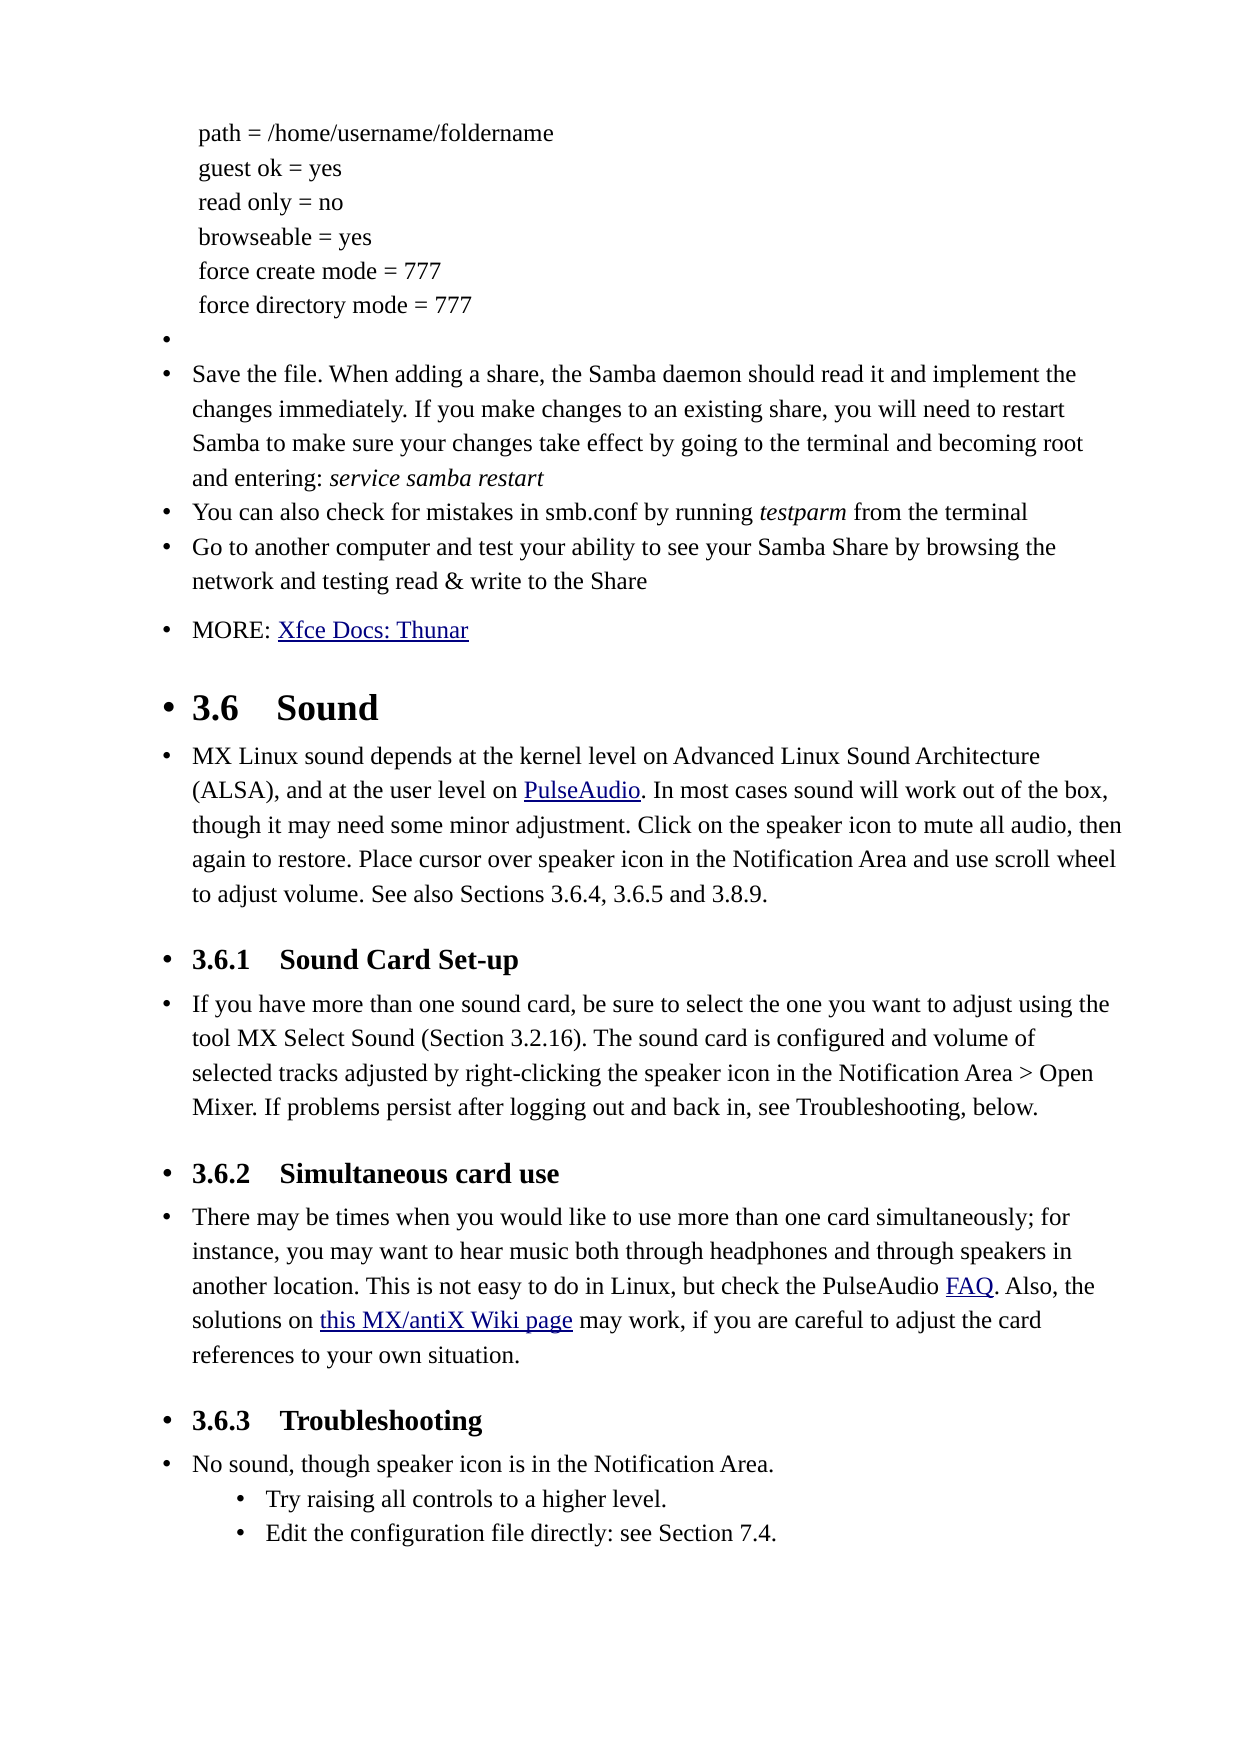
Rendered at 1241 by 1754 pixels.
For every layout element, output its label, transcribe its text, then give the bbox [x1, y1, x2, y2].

subtitle 3.6.3 Troubleshooting [162, 1403, 1122, 1437]
list If you have more than one sound card, be sure to select the one you want to adjust using the tool MX Select Sound (Section 3.2.16). The sound card is configured and volume of selected tracks adjusted by right-clicking the speaker icon in the Notification Area > Open Mixer. If problems persist after logging out and back in, see Troubleshooting, below. [162, 989, 1122, 1121]
list No sound, though speaker icon is in the Notification Area. [162, 1449, 1122, 1478]
list path = /home/username/foldername [162, 118, 1122, 147]
list MORE: Xfce Docs: Thunar [162, 615, 1122, 644]
list browseable = yes [162, 222, 1122, 250]
list You can also check for mistakes in smb.conf by running testparm from the terminal [162, 497, 1122, 526]
list force create mode = 777 [162, 256, 1122, 285]
subtitle 3.6 Sound [162, 685, 1122, 728]
list guest ok = yes [162, 153, 1122, 181]
subtitle 3.6.1 Sound Card Set-up [162, 942, 1122, 976]
list Save the file. When adding a share, the Samba daemon should read it and implement the changes immediately. If you make changes to an existing share, you will need to restart Samba to make sure your changes take effect by going to the terminal and becoming root and entering: service samba restart [162, 359, 1122, 492]
subtitle 3.6.2 Simultaneous card use [162, 1156, 1122, 1189]
list force directory mode = 777 [162, 291, 1122, 319]
list Try raising all controls to a higher level. [236, 1484, 1122, 1513]
list MX Linux sound depends at the kernel level on Advanced Linux Sound Architecture (ALSA), and at the user level on PulseAudio. In most cases sound will work out of the box, though it may need some minor adjustment. Click on the speaker icon to mute all audio, then again to restore. Place cursor over speaker icon in the Notification Area and use scroll wheel to adjust volume. See also Sections 3.6.4, 3.6.5 and 3.8.9. [162, 741, 1122, 908]
list There may be times when you would like to use more than one card simultaneously; for instance, you may want to hear music both through headphones and through speakers in another location. This is not easy to do in Linux, but check the PulseAudio FAQ. Also, the solutions on this MX/antiX Wiki page may work, if you are careful to adjust the card references to your own situation. [162, 1202, 1122, 1368]
list Go to another computer and test your ability to see your Samba Share by browsing the network and testing read & write to the Share [162, 532, 1122, 595]
list read only = no [162, 187, 1122, 216]
list Edit the configuration file directly: see Section 7.4. [236, 1518, 1122, 1547]
